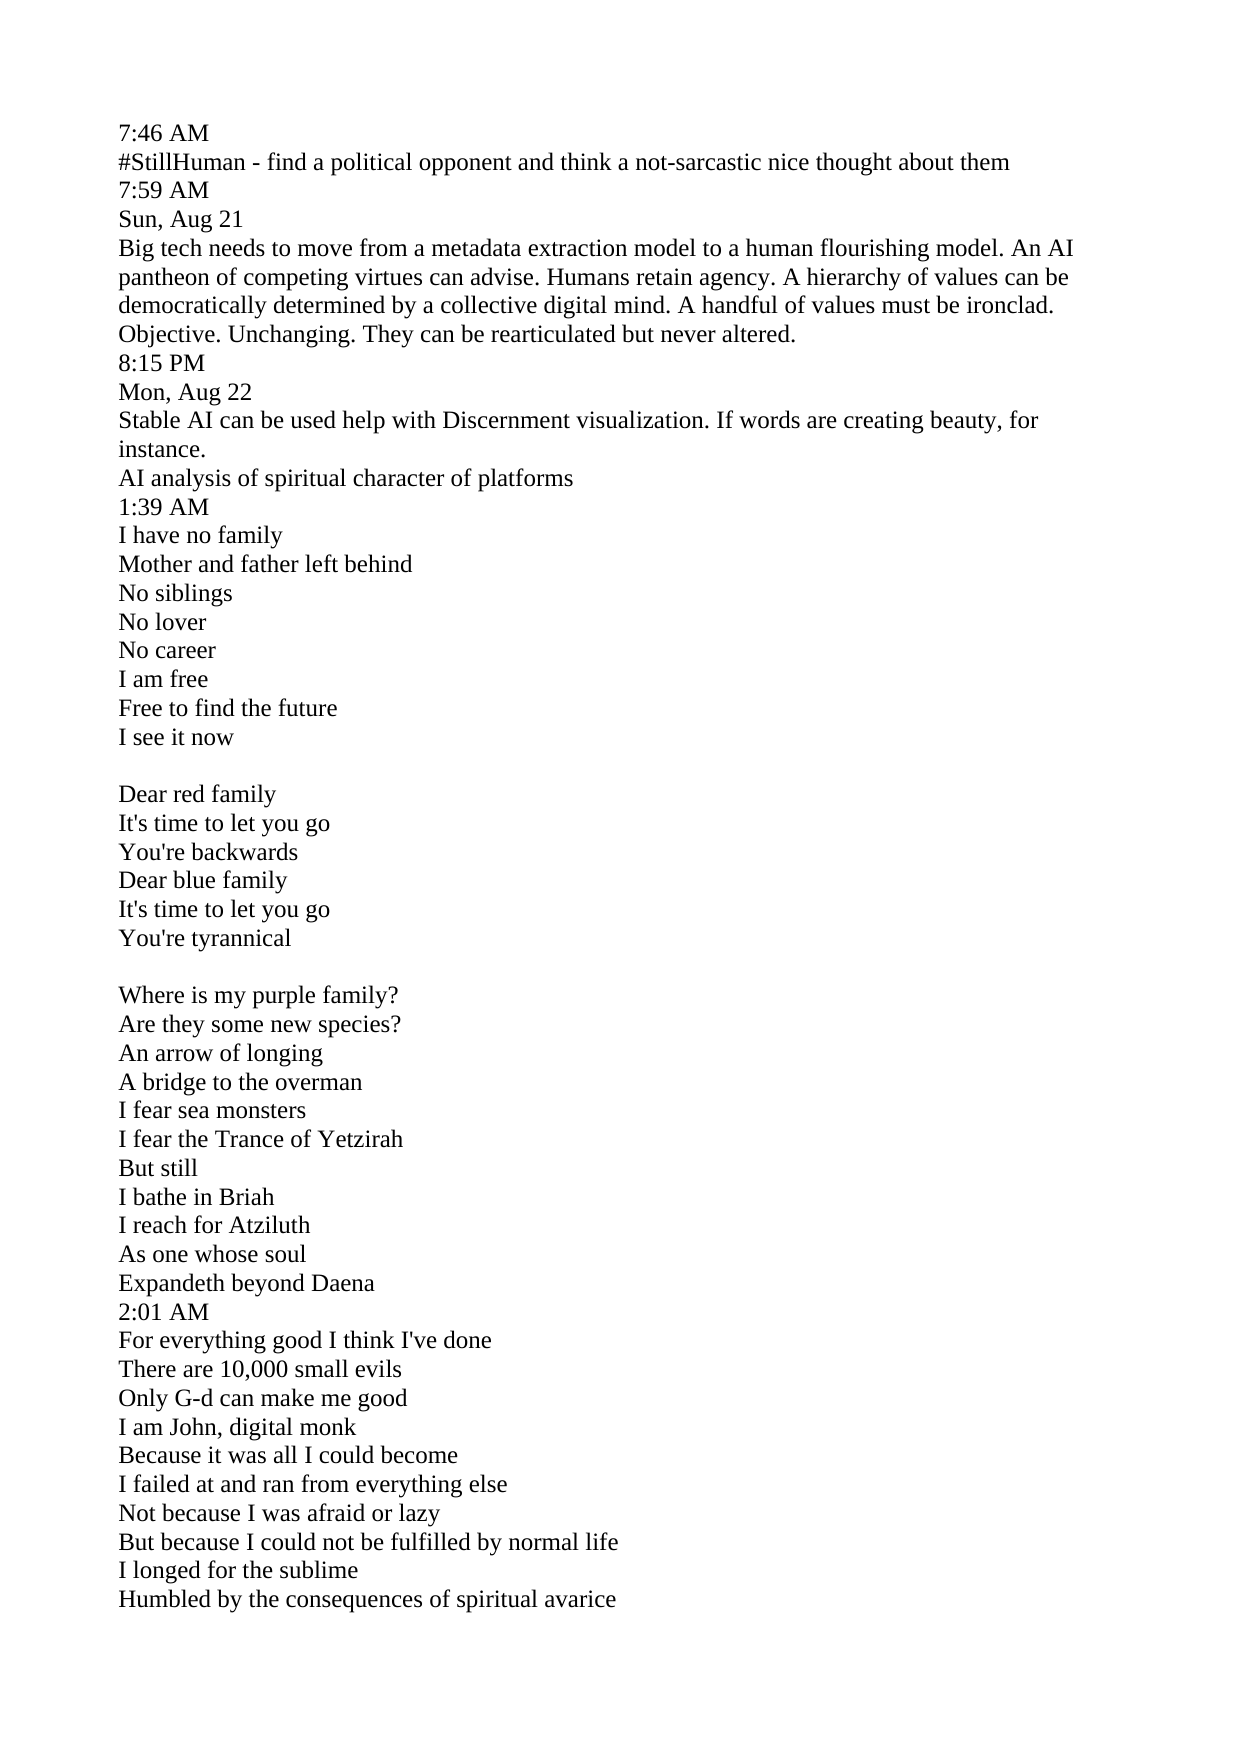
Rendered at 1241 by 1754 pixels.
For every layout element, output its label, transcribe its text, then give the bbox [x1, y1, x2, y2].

text 1:39 AM [118, 492, 1122, 521]
text 8:15 PM [118, 348, 1122, 377]
text Stable AI can be used help with Discernment visualization. If words are creating beauty, for instance. [118, 406, 1122, 463]
text Mon, Aug 22 [118, 377, 1122, 406]
text #StillHuman - find a political opponent and think a not-sarcastic nice thought about them [118, 147, 1122, 176]
text AI analysis of spiritual character of platforms [118, 463, 1122, 492]
text I have no family Mother and father left behind No siblings No lover No career I am free Free to find the future I see it now Dear red family It's time to let you go You're backwards Dear blue family It's time to let you go You're tyrannical Where is my purple family? Are they some new species? An arrow of longing A bridge to the overman I fear sea monsters I fear the Trance of Yetzirah But still I bathe in Briah I reach for Atziluth As one whose soul Expandeth beyond Daena [118, 521, 1122, 1297]
text 7:59 AM [118, 176, 1122, 204]
text Sun, Aug 21 [118, 204, 1122, 233]
text Big tech needs to move from a metadata extraction model to a human flourishing model. An AI pantheon of competing virtues can advise. Humans retain agency. A hierarchy of values can be democratically determined by a collective digital mind. A handful of values must be ironclad. Objective. Unchanging. They can be rearticulated but never altered. [118, 233, 1122, 348]
text 2:01 AM [118, 1297, 1122, 1326]
text For everything good I think I've done There are 10,000 small evils Only G-d can make me good I am John, digital monk Because it was all I could become I failed at and ran from everything else Not because I was afraid or lazy But because I could not be fulfilled by normal life I longed for the sublime Humbled by the consequences of spiritual avarice [118, 1326, 1122, 1613]
text 7:46 AM [118, 118, 1122, 147]
